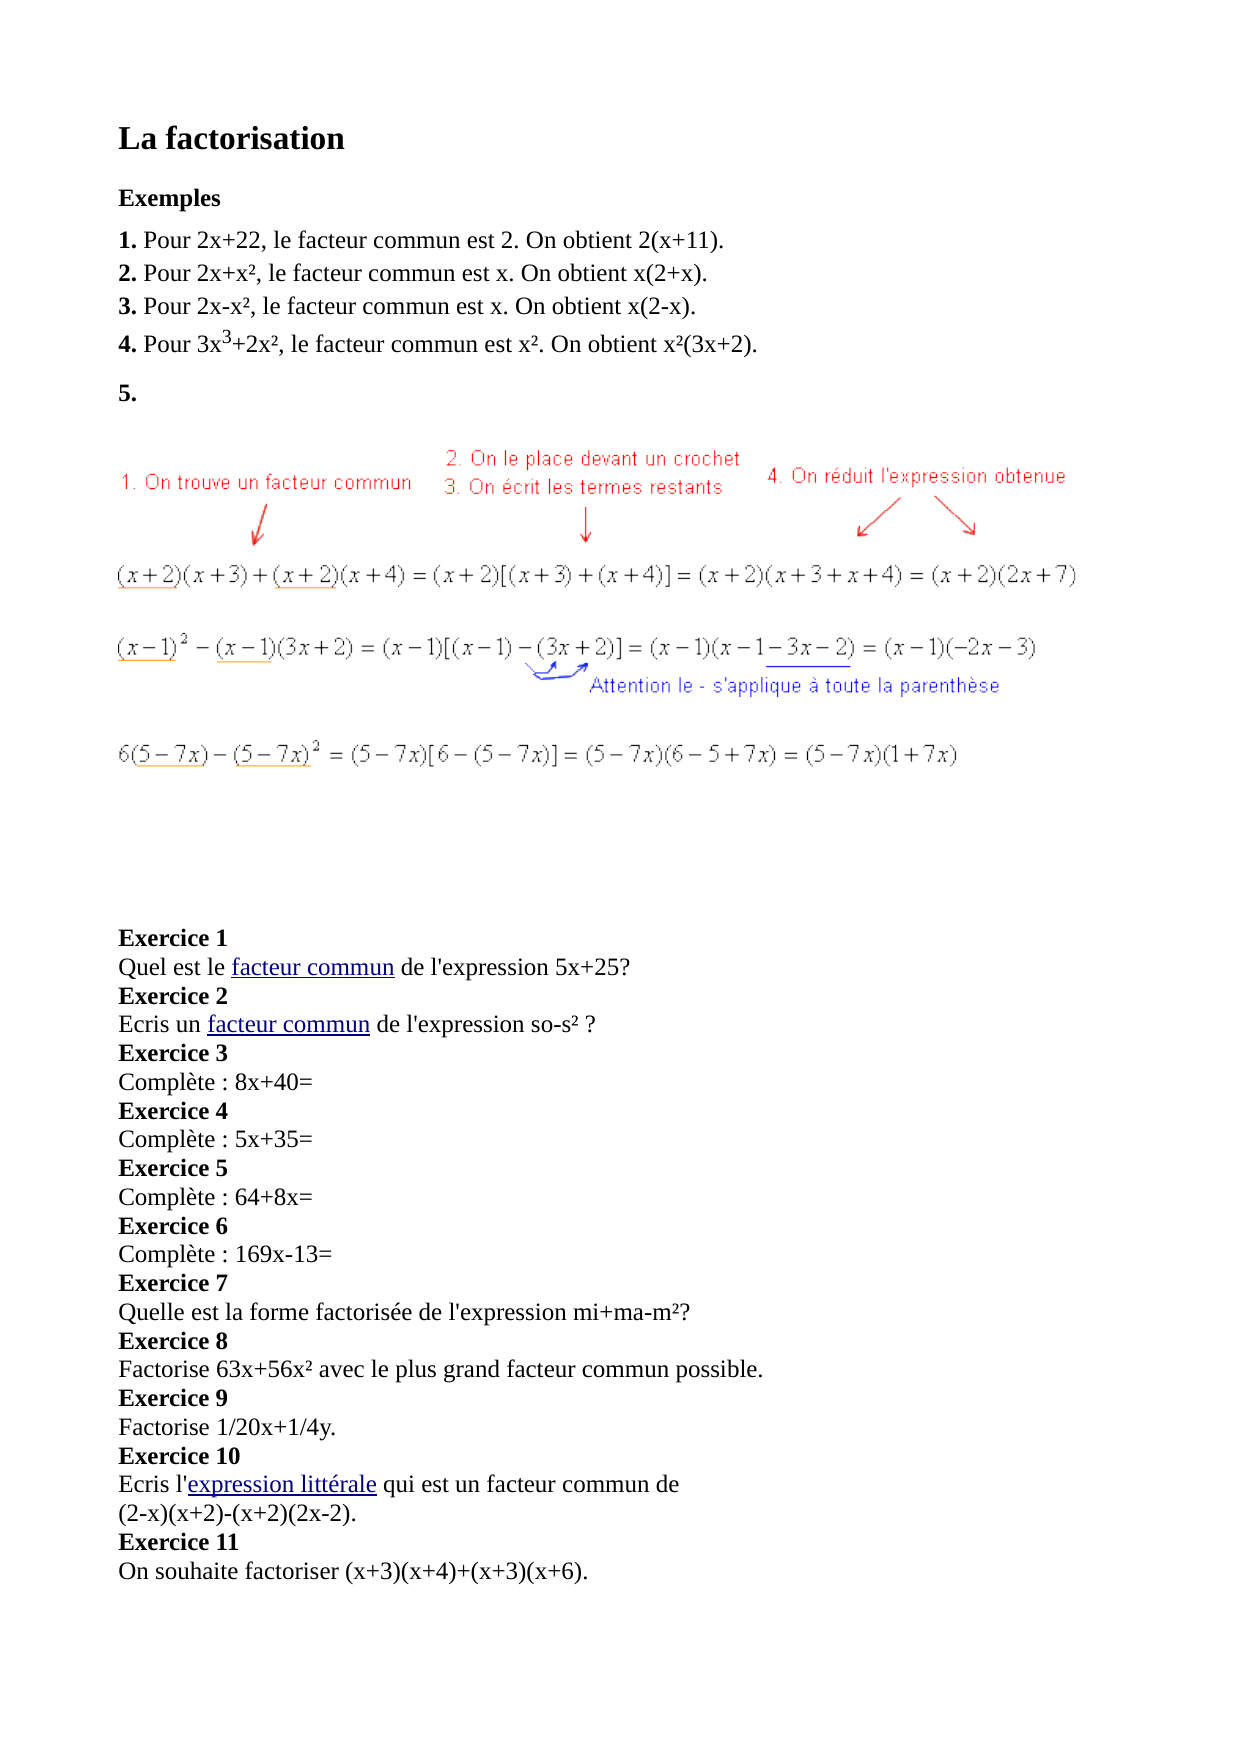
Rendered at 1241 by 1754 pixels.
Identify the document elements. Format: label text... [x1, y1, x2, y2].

text Exercice 9 Factorise 1/20x+1/4y. [118, 1383, 1122, 1441]
text Exercice 8 Factorise 63x+56x² avec le plus grand facteur commun possible. [118, 1326, 1122, 1383]
text Exercice 6 Complète : 169x-13= [118, 1211, 1122, 1268]
text Exercice 2 Ecris un facteur commun de l'expression so-s² ? [118, 981, 1122, 1038]
subtitle Exemples [118, 183, 1122, 212]
text Exercice 11 On souhaite factoriser (x+3)(x+4)+(x+3)(x+6). [118, 1527, 1122, 1584]
text Exercice 3 Complète : 8x+40= [118, 1038, 1122, 1096]
subtitle La factorisation [118, 118, 1122, 156]
picture [118, 425, 1076, 819]
text Exercice 7 Quelle est la forme factorisée de l'expression mi+ma-m²? [118, 1268, 1122, 1326]
text Exercice 10 Ecris l'expression littérale qui est un facteur commun de (2-x)(x+2)-(x+2)(2x-2). [118, 1441, 1122, 1527]
text 5. [118, 378, 1122, 406]
text 1. Pour 2x+22, le facteur commun est 2. On obtient 2(x+11). 2. Pour 2x+x², le facteur commun est x. On obtient x(2+x). 3. Pour 2x-x², le facteur commun est x. On obtient x(2-x). 4. Pour 3x3+2x², le facteur commun est x². On obtient x²(3x+2). [118, 225, 1122, 358]
text Exercice 1 Quel est le facteur commun de l'expression 5x+25? [118, 923, 1122, 981]
text Exercice 5 Complète : 64+8x= [118, 1153, 1122, 1211]
text Exercice 4 Complète : 5x+35= [118, 1096, 1122, 1153]
